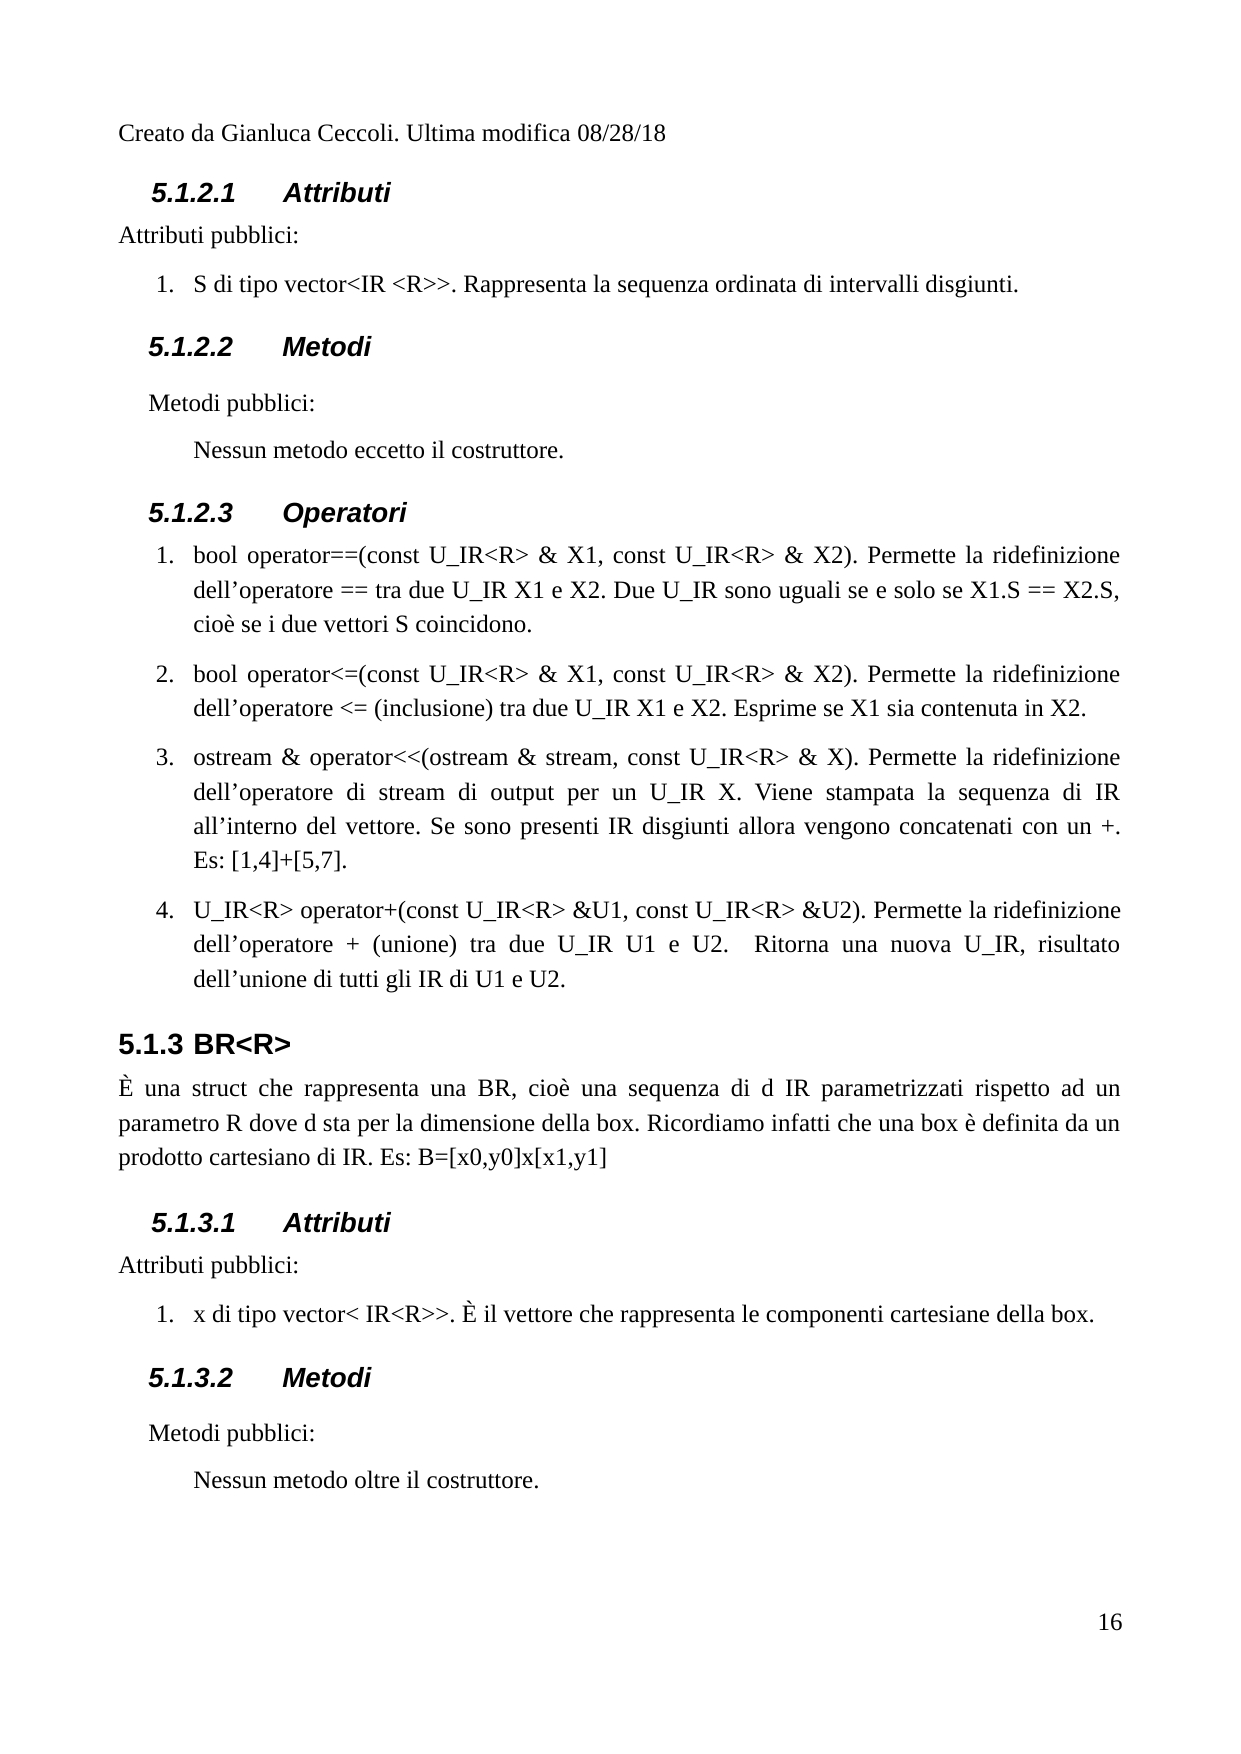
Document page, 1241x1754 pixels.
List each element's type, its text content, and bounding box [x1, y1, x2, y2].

text Attributi pubblici: [118, 1250, 1122, 1279]
text Metodi pubblici: [148, 388, 1122, 416]
list S di tipo vector<IR <R>>. Rappresenta la sequenza ordinata di intervalli disgiunti. [156, 269, 1122, 298]
subtitle BR<R> [118, 1027, 1122, 1061]
text È una struct che rappresenta una BR, cioè una sequenza di d IR parametrizzati rispetto ad un parametro R dove d sta per la dimensione della box. Ricordiamo infatti che una box è definita da un prodotto cartesiano di IR. Es: B=[x0,y0]x[x1,y1] [118, 1073, 1122, 1171]
subtitle Metodi [148, 331, 1122, 363]
text Metodi pubblici: [148, 1418, 1122, 1447]
list Nessun metodo eccetto il costruttore. [156, 435, 1122, 463]
subtitle Attributi [151, 1207, 1122, 1238]
list bool operator==(const U_IR<R> & X1, const U_IR<R> & X2). Permette la ridefinizione dell’operatore == tra due U_IR X1 e X2. Due U_IR sono uguali se e solo se X1.S == X2.S, cioè se i due vettori S coincidono. [156, 541, 1122, 638]
list x di tipo vector< IR<R>>. È il vettore che rappresenta le componenti cartesiane della box. [156, 1299, 1122, 1328]
subtitle Attributi [151, 176, 1122, 208]
list U_IR<R> operator+(const U_IR<R> &U1, const U_IR<R> &U2). Permette la ridefinizione dell’operatore + (unione) tra due U_IR U1 e U2. Ritorna una nuova U_IR, risultato dell’unione di tutti gli IR di U1 e U2. [156, 895, 1122, 992]
subtitle Metodi [148, 1361, 1122, 1393]
list ostream & operator<<(ostream & stream, const U_IR<R> & X). Permette la ridefinizione dell’operatore di stream di output per un U_IR X. Viene stampata la sequenza di IR all’interno del vettore. Se sono presenti IR disgiunti allora vengono concatenati con un +. Es: [1,4]+[5,7]. [156, 742, 1122, 874]
list Nessun metodo oltre il costruttore. [156, 1465, 1122, 1494]
list bool operator<=(const U_IR<R> & X1, const U_IR<R> & X2). Permette la ridefinizione dell’operatore <= (inclusione) tra due U_IR X1 e X2. Esprime se X1 sia contenuta in X2. [156, 659, 1122, 722]
text Attributi pubblici: [118, 220, 1122, 249]
subtitle Operatori [148, 496, 1122, 528]
